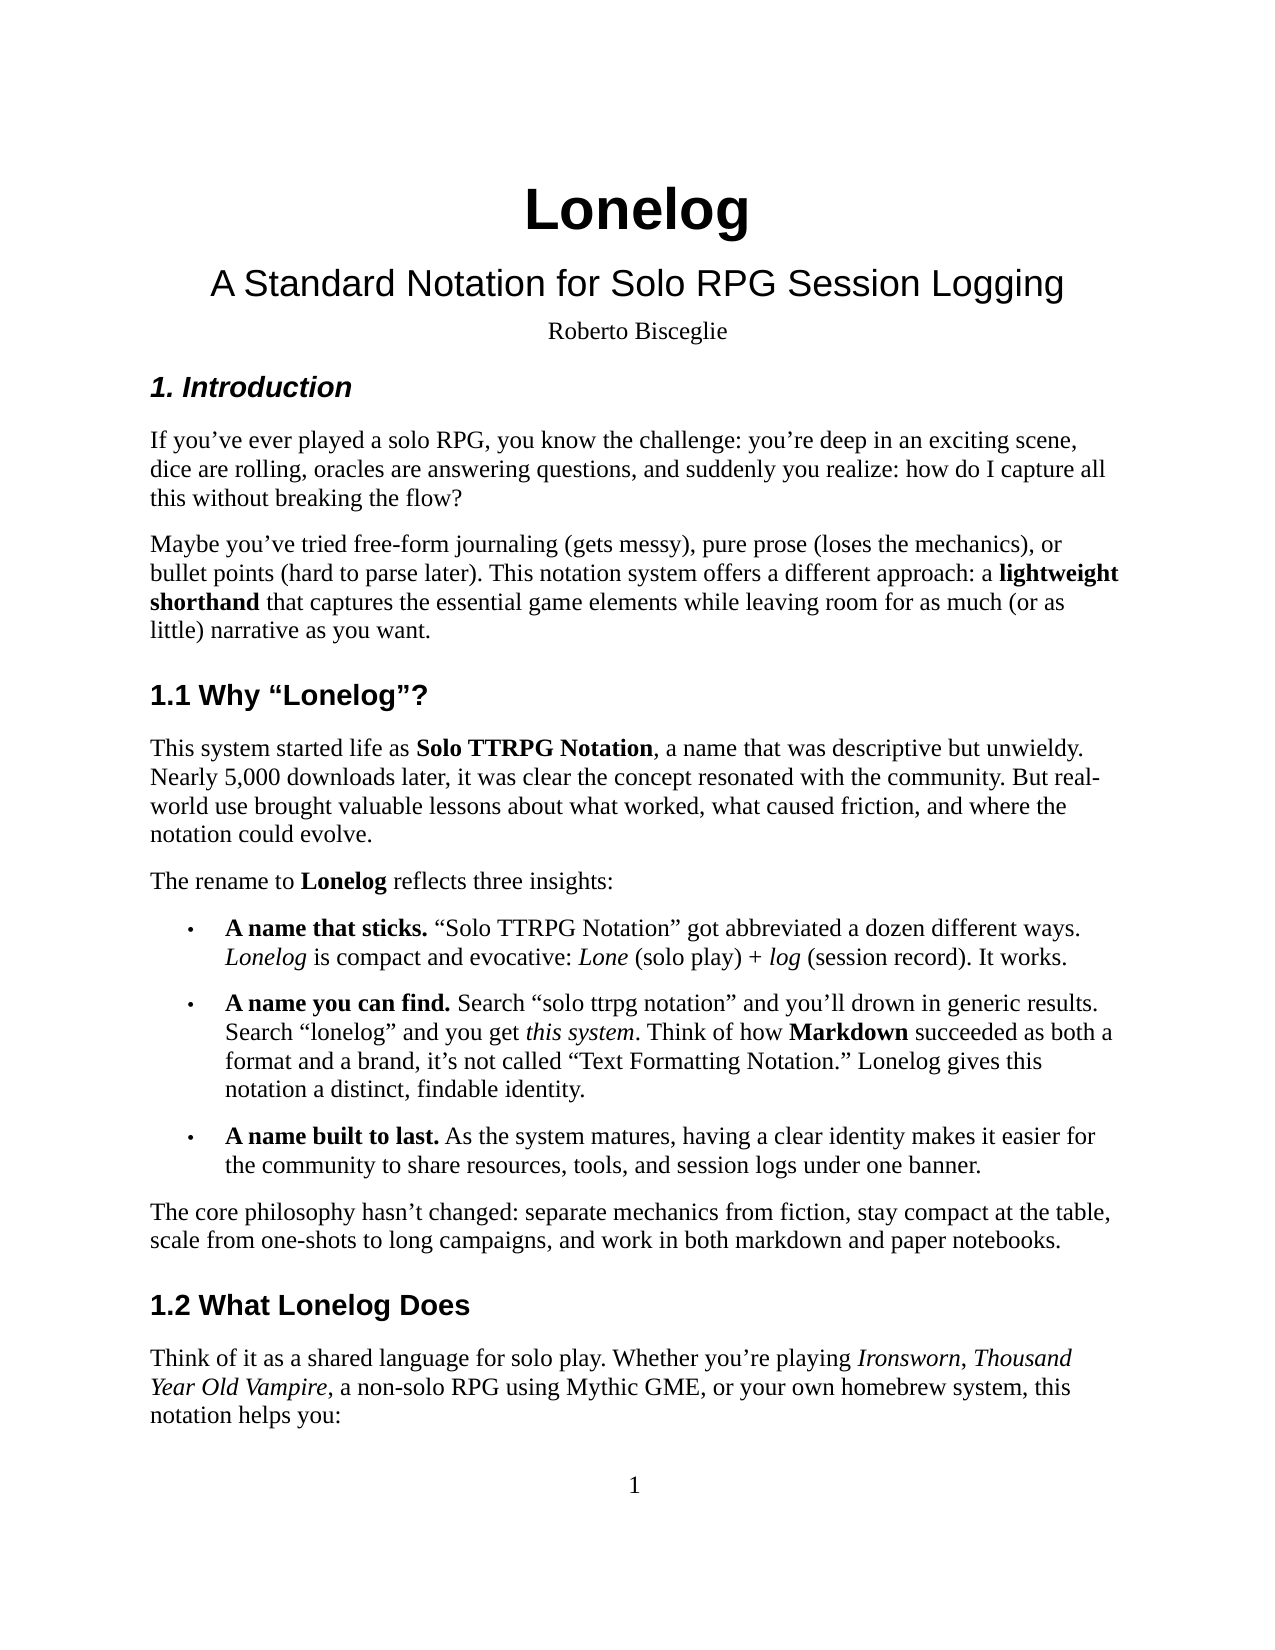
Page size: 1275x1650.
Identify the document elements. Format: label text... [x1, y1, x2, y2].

title Lonelog [150, 175, 1125, 242]
subtitle 1. Introduction [150, 370, 1125, 404]
list A name you can find. Search “solo ttrpg notation” and you’ll drown in generic results. Search “lonelog” and you get this system. Think of how Markdown succeeded as both a format and a brand, it’s not called “Text Formatting Notation.” Lonelog gives this notation a distinct, findable identity. [187, 988, 1125, 1103]
text Think of it as a shared language for solo play. Whether you’re playing Ironsworn, Thousand Year Old Vampire, a non-solo RPG using Mythic GME, or your own homebrew system, this notation helps you: [150, 1343, 1125, 1429]
subtitle A Standard Notation for Solo RPG Session Logging [150, 261, 1125, 304]
list A name that sticks. “Solo TTRPG Notation” got abbreviated a dozen different ways. Lonelog is compact and evocative: Lone (solo play) + log (session record). It works. [187, 913, 1125, 970]
text Roberto Bisceglie [150, 316, 1125, 345]
subtitle 1.1 Why “Lonelog”? [150, 678, 1125, 712]
list A name built to last. As the system matures, having a clear identity makes it easier for the community to share resources, tools, and session logs under one banner. [187, 1121, 1125, 1179]
text This system started life as Solo TTRPG Notation, a name that was descriptive but unwieldy. Nearly 5,000 downloads later, it was clear the concept resonated with the community. But real-world use brought valuable lessons about what worked, what caused friction, and where the notation could evolve. [150, 733, 1125, 848]
subtitle 1.2 What Lonelog Does [150, 1288, 1125, 1322]
text If you’ve ever played a solo RPG, you know the challenge: you’re deep in an exciting scene, dice are rolling, oracles are answering questions, and suddenly you realize: how do I capture all this without breaking the flow? [150, 425, 1125, 511]
text The rename to Lonelog reflects three insights: [150, 866, 1125, 895]
text The core philosophy hasn’t changed: separate mechanics from fiction, stay compact at the table, scale from one-shots to long campaigns, and work in both markdown and paper notebooks. [150, 1197, 1125, 1254]
text Maybe you’ve tried free-form journaling (gets messy), pure prose (loses the mechanics), or bullet points (hard to parse later). This notation system offers a different approach: a lightweight shorthand that captures the essential game elements while leaving room for as much (or as little) narrative as you want. [150, 529, 1125, 644]
